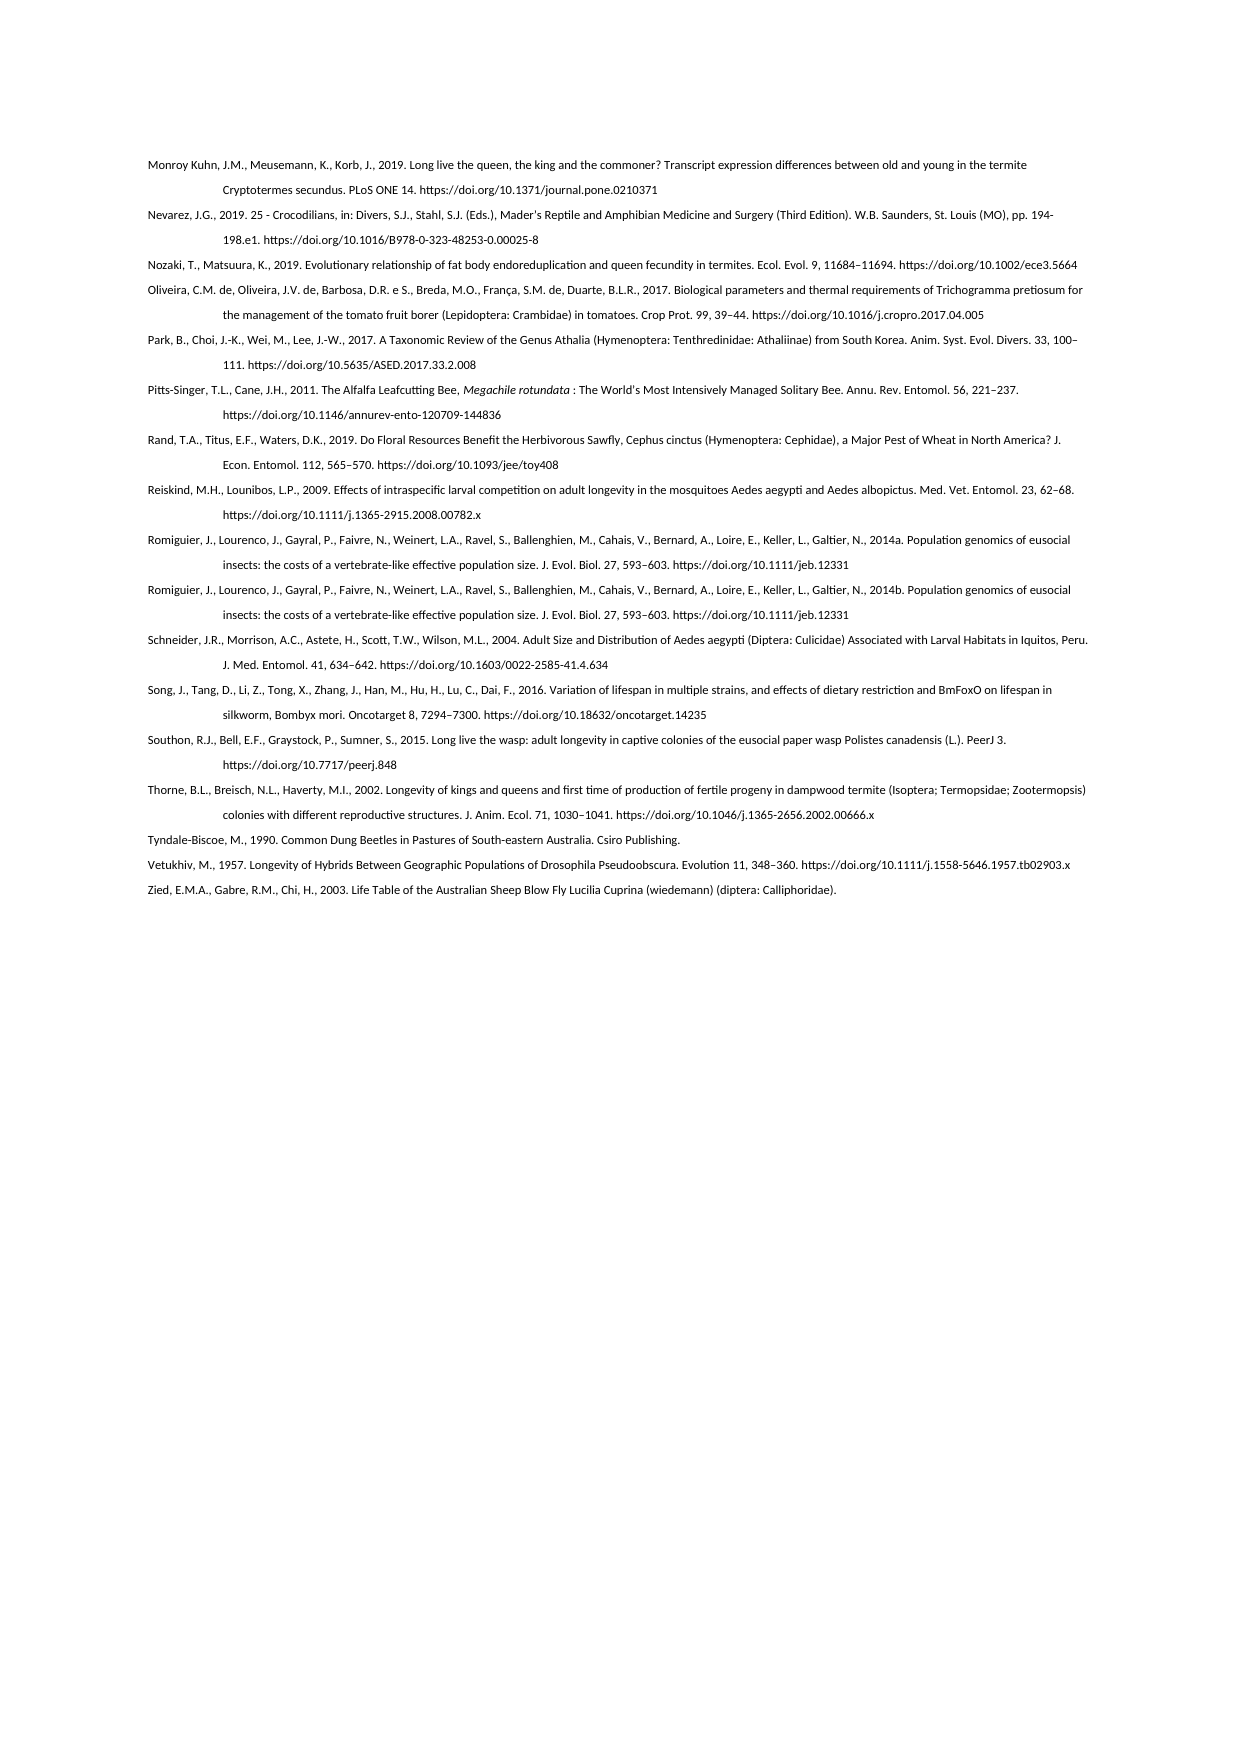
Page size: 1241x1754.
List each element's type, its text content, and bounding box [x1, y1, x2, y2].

text Rand, T.A., Titus, E.F., Waters, D.K., 2019. Do Floral Resources Benefit the Herbivorous Sawfly, Cephus cinctus (Hymenoptera: Cephidae), a Major Pest of Wheat in North America? J. Econ. Entomol. 112, 565–570. https://doi.org/10.1093/jee/toy408 [148, 423, 1093, 473]
text Nozaki, T., Matsuura, K., 2019. Evolutionary relationship of fat body endoreduplication and queen fecundity in termites. Ecol. Evol. 9, 11684–11694. https://doi.org/10.1002/ece3.5664 [148, 248, 1093, 273]
text Monroy Kuhn, J.M., Meusemann, K., Korb, J., 2019. Long live the queen, the king and the commoner? Transcript expression differences between old and young in the termite Cryptotermes secundus. PLoS ONE 14. https://doi.org/10.1371/journal.pone.0210371 [148, 148, 1093, 198]
text Zied, E.M.A., Gabre, R.M., Chi, H., 2003. Life Table of the Australian Sheep Blow Fly Lucilia Cuprina (wiedemann) (diptera: Calliphoridae). [148, 873, 1093, 898]
text Tyndale-Biscoe, M., 1990. Common Dung Beetles in Pastures of South-eastern Australia. Csiro Publishing. [148, 823, 1093, 848]
text Song, J., Tang, D., Li, Z., Tong, X., Zhang, J., Han, M., Hu, H., Lu, C., Dai, F., 2016. Variation of lifespan in multiple strains, and effects of dietary restriction and BmFoxO on lifespan in silkworm, Bombyx mori. Oncotarget 8, 7294–7300. https://doi.org/10.18632/oncotarget.14235 [148, 673, 1093, 723]
text Pitts-Singer, T.L., Cane, J.H., 2011. The Alfalfa Leafcutting Bee, Megachile rotundata : The World’s Most Intensively Managed Solitary Bee. Annu. Rev. Entomol. 56, 221–237. https://doi.org/10.1146/annurev-ento-120709-144836 [148, 373, 1093, 423]
text Schneider, J.R., Morrison, A.C., Astete, H., Scott, T.W., Wilson, M.L., 2004. Adult Size and Distribution of Aedes aegypti (Diptera: Culicidae) Associated with Larval Habitats in Iquitos, Peru. J. Med. Entomol. 41, 634–642. https://doi.org/10.1603/0022-2585-41.4.634 [148, 623, 1093, 673]
text Southon, R.J., Bell, E.F., Graystock, P., Sumner, S., 2015. Long live the wasp: adult longevity in captive colonies of the eusocial paper wasp Polistes canadensis (L.). PeerJ 3. https://doi.org/10.7717/peerj.848 [148, 723, 1093, 773]
text Park, B., Choi, J.-K., Wei, M., Lee, J.-W., 2017. A Taxonomic Review of the Genus Athalia (Hymenoptera: Tenthredinidae: Athaliinae) from South Korea. Anim. Syst. Evol. Divers. 33, 100–111. https://doi.org/10.5635/ASED.2017.33.2.008 [148, 323, 1093, 373]
text Reiskind, M.H., Lounibos, L.P., 2009. Effects of intraspecific larval competition on adult longevity in the mosquitoes Aedes aegypti and Aedes albopictus. Med. Vet. Entomol. 23, 62–68. https://doi.org/10.1111/j.1365-2915.2008.00782.x [148, 473, 1093, 523]
text Nevarez, J.G., 2019. 25 - Crocodilians, in: Divers, S.J., Stahl, S.J. (Eds.), Mader’s Reptile and Amphibian Medicine and Surgery (Third Edition). W.B. Saunders, St. Louis (MO), pp. 194-198.e1. https://doi.org/10.1016/B978-0-323-48253-0.00025-8 [148, 198, 1093, 248]
text Romiguier, J., Lourenco, J., Gayral, P., Faivre, N., Weinert, L.A., Ravel, S., Ballenghien, M., Cahais, V., Bernard, A., Loire, E., Keller, L., Galtier, N., 2014b. Population genomics of eusocial insects: the costs of a vertebrate-like effective population size. J. Evol. Biol. 27, 593–603. https://doi.org/10.1111/jeb.12331 [148, 573, 1093, 623]
text Thorne, B.L., Breisch, N.L., Haverty, M.I., 2002. Longevity of kings and queens and first time of production of fertile progeny in dampwood termite (Isoptera; Termopsidae; Zootermopsis) colonies with different reproductive structures. J. Anim. Ecol. 71, 1030–1041. https://doi.org/10.1046/j.1365-2656.2002.00666.x [148, 773, 1093, 823]
text Oliveira, C.M. de, Oliveira, J.V. de, Barbosa, D.R. e S., Breda, M.O., França, S.M. de, Duarte, B.L.R., 2017. Biological parameters and thermal requirements of Trichogramma pretiosum for the management of the tomato fruit borer (Lepidoptera: Crambidae) in tomatoes. Crop Prot. 99, 39–44. https://doi.org/10.1016/j.cropro.2017.04.005 [148, 273, 1093, 323]
text Vetukhiv, M., 1957. Longevity of Hybrids Between Geographic Populations of Drosophila Pseudoobscura. Evolution 11, 348–360. https://doi.org/10.1111/j.1558-5646.1957.tb02903.x [148, 848, 1093, 873]
text Romiguier, J., Lourenco, J., Gayral, P., Faivre, N., Weinert, L.A., Ravel, S., Ballenghien, M., Cahais, V., Bernard, A., Loire, E., Keller, L., Galtier, N., 2014a. Population genomics of eusocial insects: the costs of a vertebrate-like effective population size. J. Evol. Biol. 27, 593–603. https://doi.org/10.1111/jeb.12331 [148, 523, 1093, 573]
